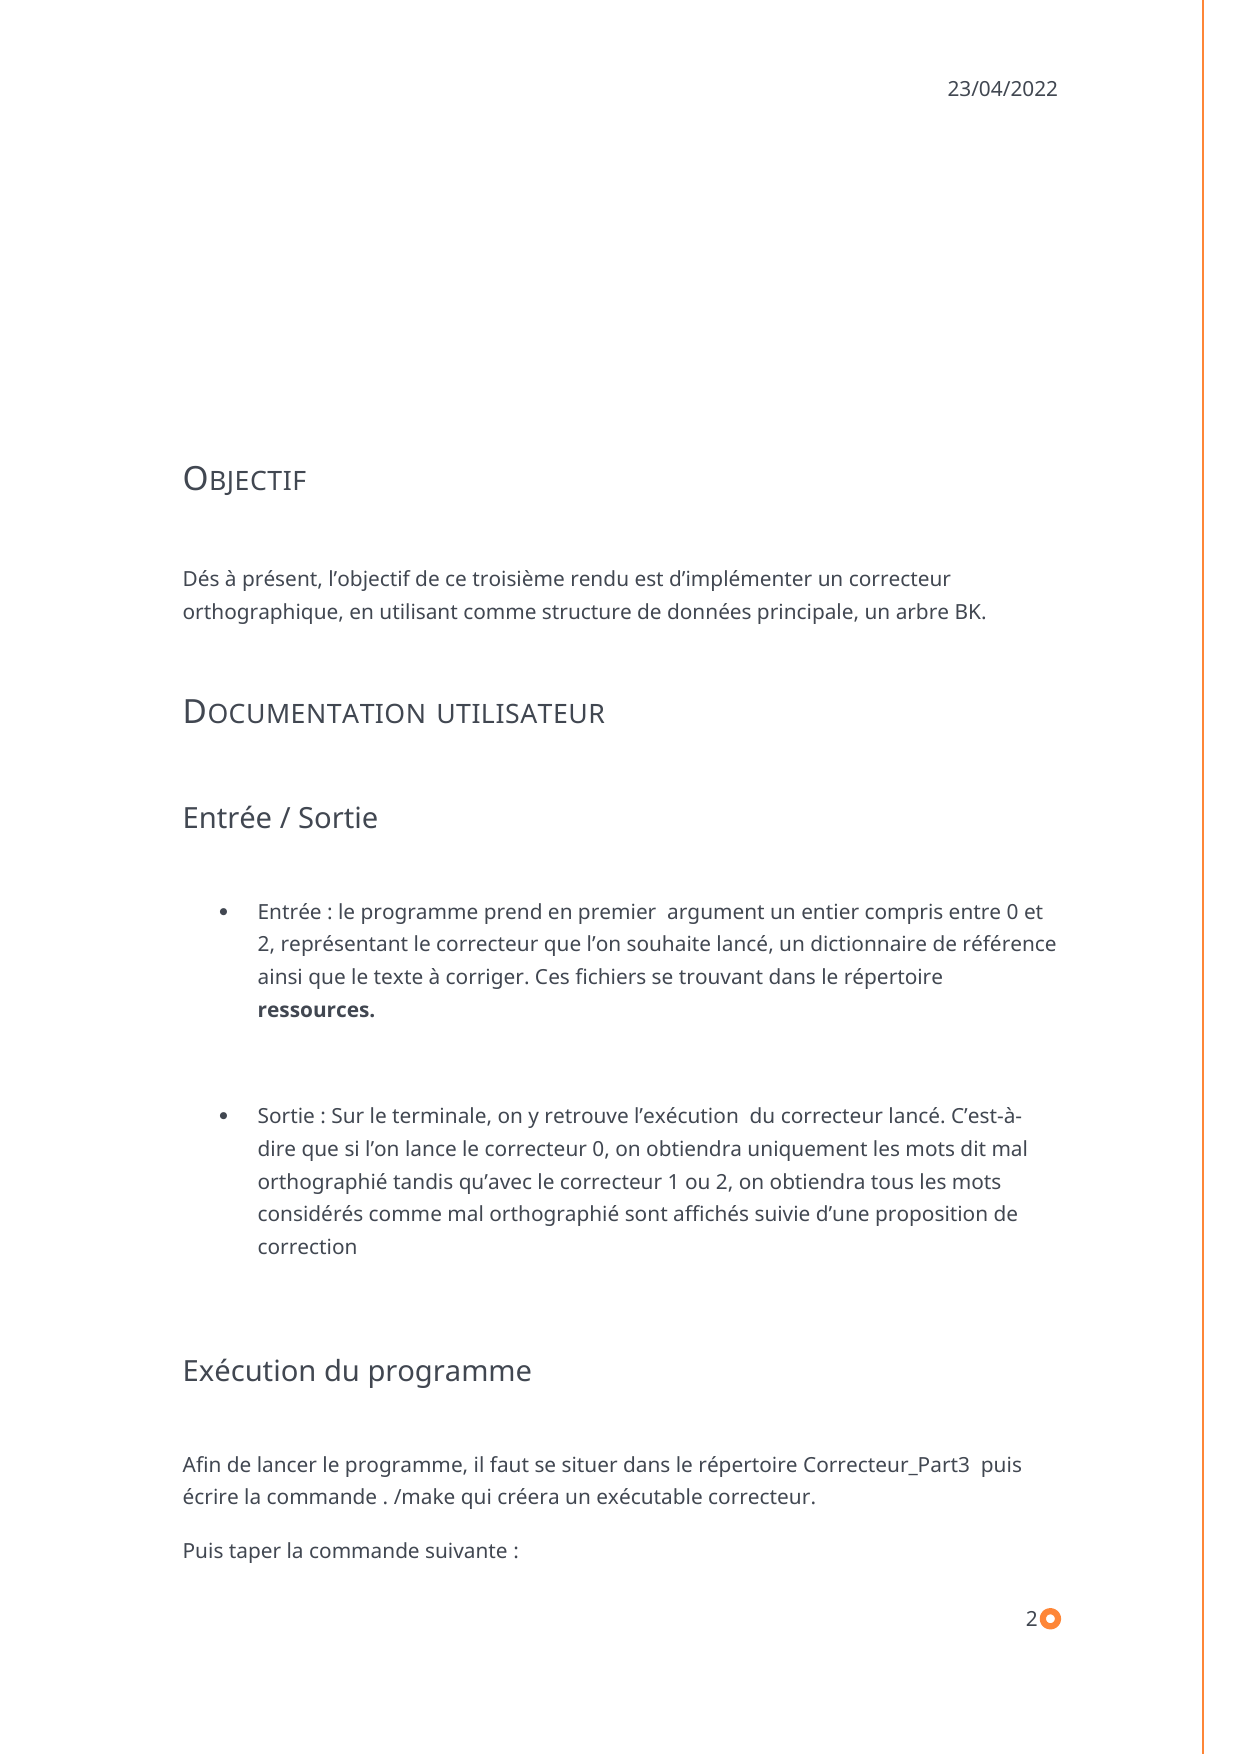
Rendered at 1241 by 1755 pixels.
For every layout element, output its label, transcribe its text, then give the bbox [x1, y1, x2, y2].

text Dés à présent, l’objectif de ce troisième rendu est d’implémenter un correcteur orthographique, en utilisant comme structure de données principale, un arbre BK. [182, 564, 1058, 626]
subtitle Documentation utilisateur [182, 688, 1058, 733]
subtitle Objectif [182, 455, 1058, 500]
text Afin de lancer le programme, il faut se situer dans le répertoire Correcteur_Part3 puis écrire la commande . /make qui créera un exécutable correcteur. [182, 1450, 1058, 1511]
subtitle Entrée / Sortie [182, 798, 1058, 837]
text Puis taper la commande suivante : [182, 1536, 1058, 1564]
list Sortie : Sur le terminale, on y retrouve l’exécution du correcteur lancé. C’est-à-dire que si l’on lance le correcteur 0, on obtiendra uniquement les mots dit mal orthographié tandis qu’avec le correcteur 1 ou 2, on obtiendra tous les mots considérés comme mal orthographié sont affichés suivie d’une proposition de correction [220, 1102, 1058, 1260]
list Entrée : le programme prend en premier argument un entier compris entre 0 et 2, représentant le correcteur que l’on souhaite lancé, un dictionnaire de référence ainsi que le texte à corriger. Ces fichiers se trouvant dans le répertoire ressources. [220, 897, 1058, 1023]
subtitle Exécution du programme [182, 1351, 1058, 1390]
